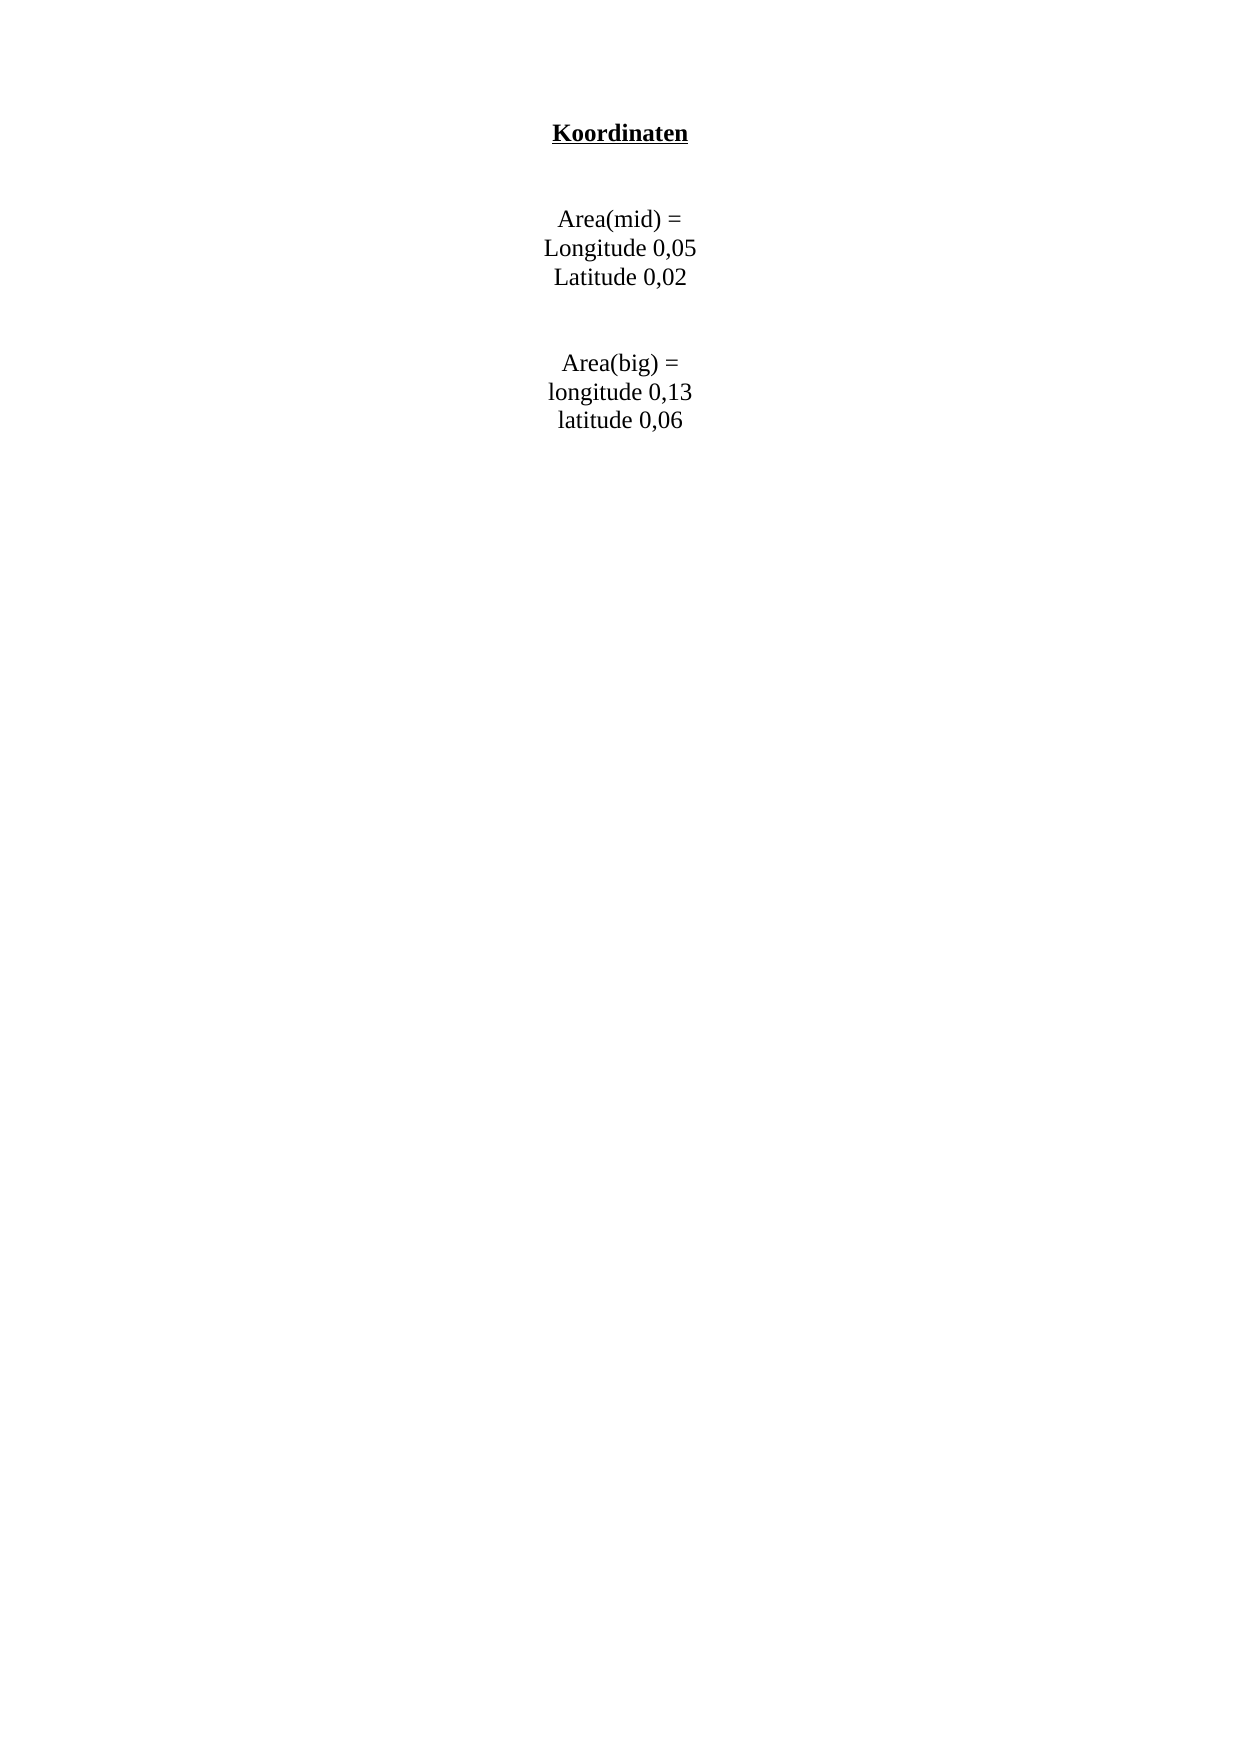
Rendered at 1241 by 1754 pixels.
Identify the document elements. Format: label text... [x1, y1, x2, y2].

text longitude 0,13 [118, 377, 1122, 406]
text Koordinaten [118, 118, 1122, 147]
text latitude 0,06 [118, 406, 1122, 434]
text Latitude 0,02 [118, 262, 1122, 291]
text Longitude 0,05 [118, 233, 1122, 262]
text Area(mid) = [118, 204, 1122, 233]
text Area(big) = [118, 348, 1122, 377]
